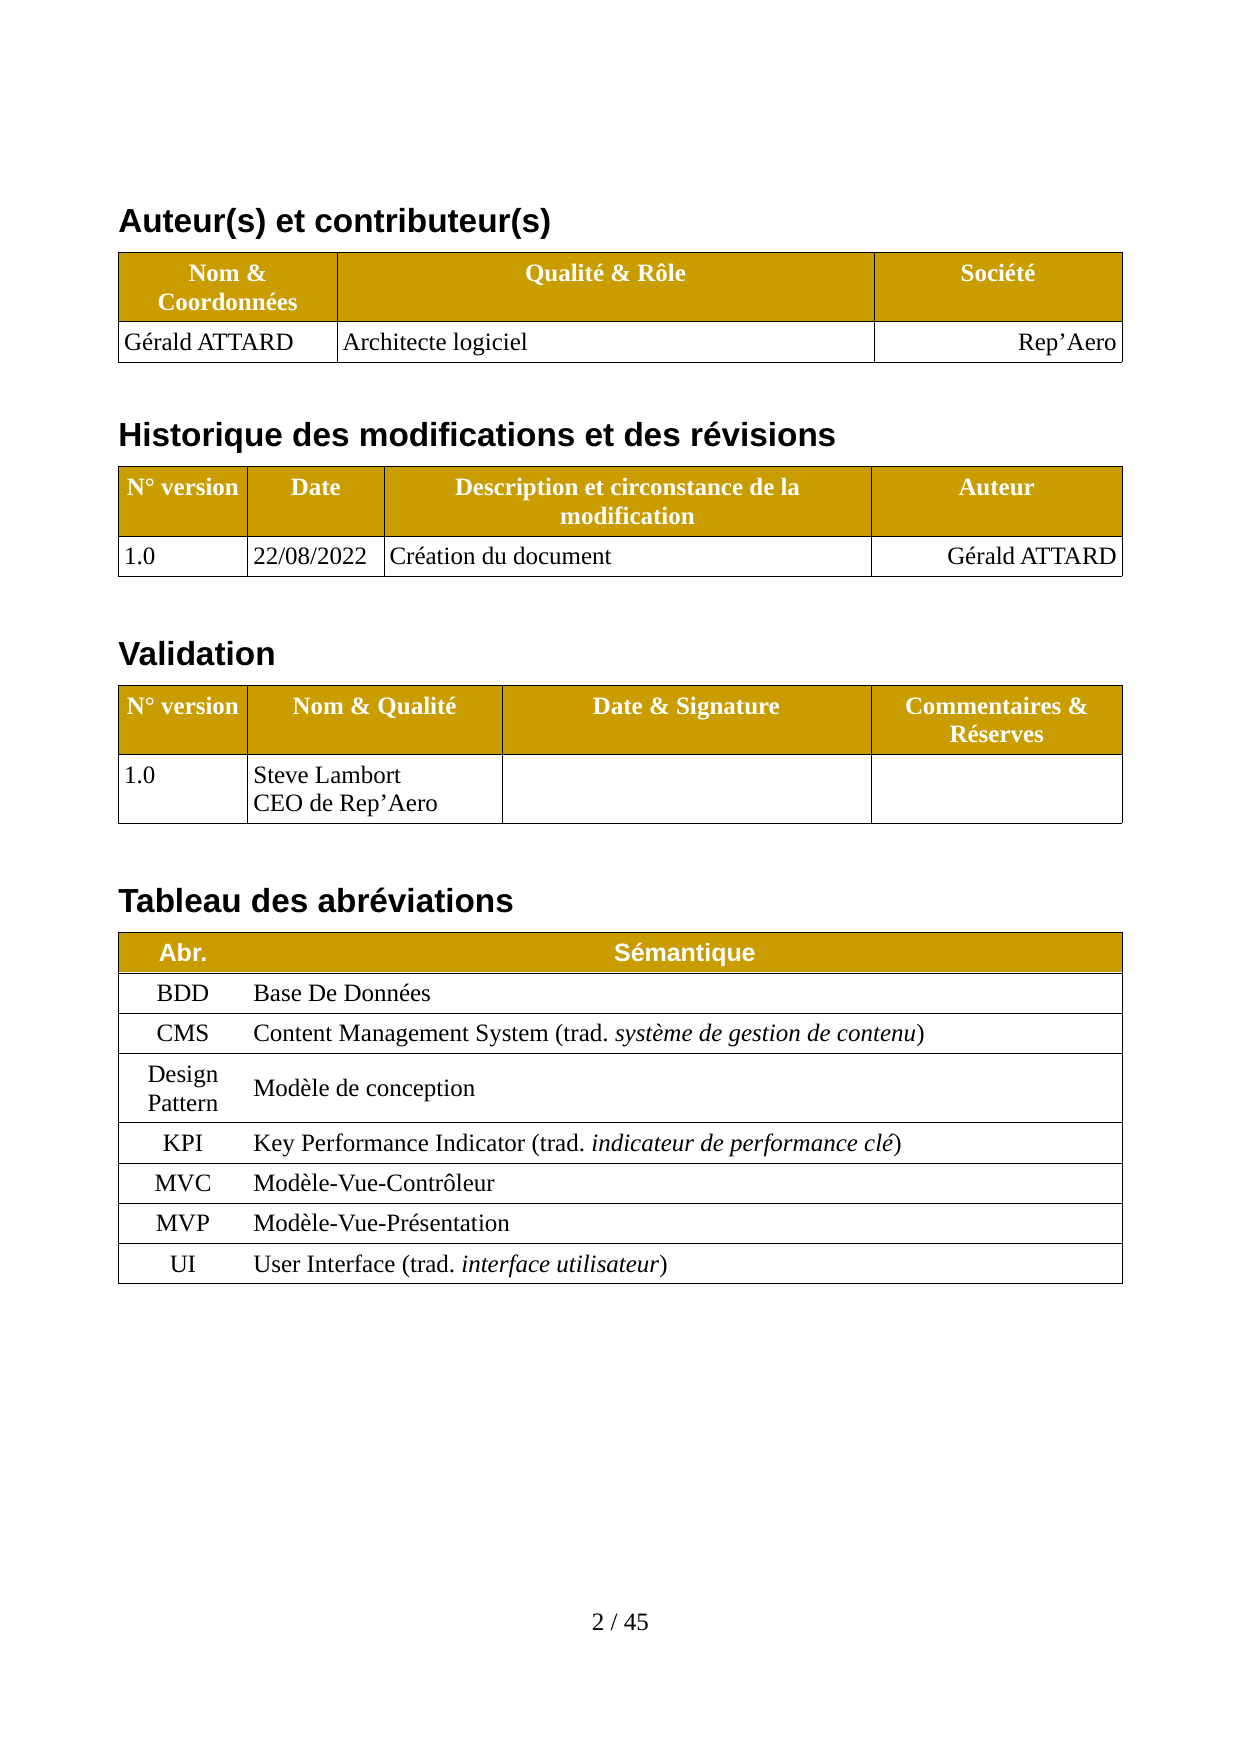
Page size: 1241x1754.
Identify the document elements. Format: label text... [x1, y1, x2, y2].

table_cell Gérald ATTARD [872, 537, 1122, 576]
subtitle Historique des modifications et des révisions [118, 416, 1122, 454]
table_header Nom & Qualité [248, 686, 502, 754]
table_cell UI [119, 1244, 247, 1283]
table_cell KPI [119, 1123, 247, 1162]
table_cell Design Pattern [119, 1054, 247, 1122]
table_cell Base De Données [247, 974, 1122, 1013]
table_header N° version [119, 686, 247, 754]
table_header Date [248, 467, 384, 536]
table_header Qualité & Rôle [338, 253, 874, 321]
table_header Nom & Coordonnées [119, 253, 337, 321]
table_cell Key Performance Indicator (trad. indicateur de performance clé) [247, 1123, 1122, 1162]
table_header Sémantique [247, 933, 1122, 972]
table_cell Modèle-Vue-Présentation [247, 1204, 1122, 1243]
table_cell Gérald ATTARD [119, 322, 337, 362]
table_cell Content Management System (trad. système de gestion de contenu) [247, 1014, 1122, 1053]
table_header Société [875, 253, 1122, 321]
table_header Date & Signature [503, 686, 871, 754]
table_cell BDD [119, 974, 247, 1013]
table_header Auteur [872, 467, 1122, 536]
table_cell Modèle de conception [247, 1054, 1122, 1122]
table_header Description et circonstance de la modification [385, 467, 871, 536]
subtitle Auteur(s) et contributeur(s) [118, 201, 1122, 240]
table_cell CMS [119, 1014, 247, 1053]
table_cell MVC [119, 1164, 247, 1203]
subtitle Tableau des abréviations [118, 881, 1122, 919]
table_cell Création du document [385, 537, 871, 576]
table_header N° version [119, 467, 247, 536]
table_cell 22/08/2022 [248, 537, 384, 576]
table_cell [503, 755, 871, 823]
table_cell Rep’Aero [875, 322, 1122, 362]
table_cell Architecte logiciel [338, 322, 874, 362]
table_header Abr. [119, 933, 247, 972]
table_cell 1.0 [119, 537, 247, 576]
table_header Commentaires & Réserves [872, 686, 1122, 754]
table_cell 1.0 [119, 755, 247, 823]
table_cell [872, 755, 1122, 823]
table_cell Modèle-Vue-Contrôleur [247, 1164, 1122, 1203]
subtitle Validation [118, 634, 1122, 672]
table_cell User Interface (trad. interface utilisateur) [247, 1244, 1122, 1283]
table_cell MVP [119, 1204, 247, 1243]
table_cell Steve Lambort CEO de Rep’Aero [248, 755, 502, 823]
